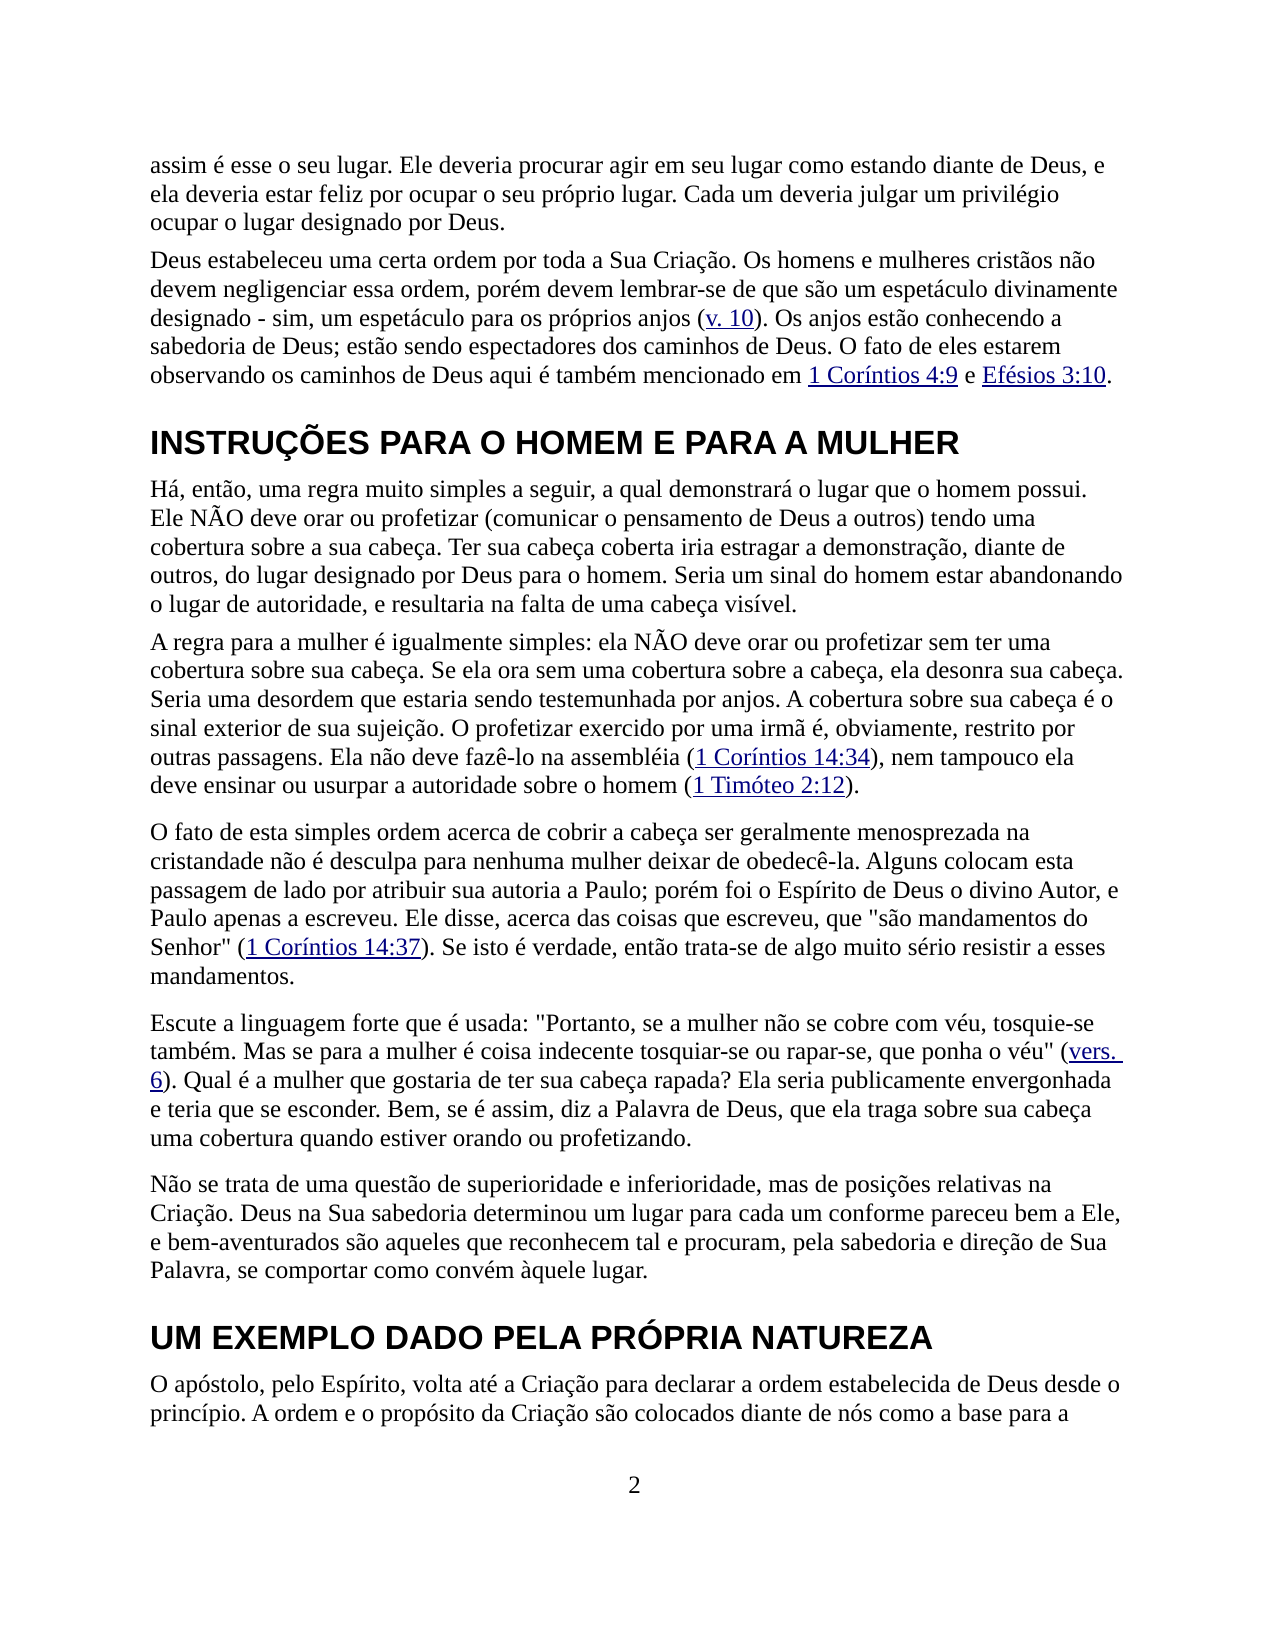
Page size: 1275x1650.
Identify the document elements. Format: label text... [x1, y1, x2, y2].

text Deus estabeleceu uma certa ordem por toda a Sua Criação. Os homens e mulheres cristãos não devem negligenciar essa ordem, porém devem lembrar-se de que são um espetáculo divinamente designado - sim, um espetáculo para os próprios anjos (v. 10). Os anjos estão conhecendo a sabedoria de Deus; estão sendo espectadores dos caminhos de Deus. O fato de eles estarem observando os caminhos de Deus aqui é também mencionado em 1 Coríntios 4:9 e Efésios 3:10. [150, 245, 1125, 389]
text O apóstolo, pelo Espírito, volta até a Criação para declarar a ordem estabelecida de Deus desde o princípio. A ordem e o propósito da Criação são colocados diante de nós como a base para a [150, 1369, 1125, 1427]
subtitle INSTRUÇÕES PARA O HOMEM E PARA A MULHER [150, 423, 1125, 462]
text Não se trata de uma questão de superioridade e inferioridade, mas de posições relativas na Criação. Deus na Sua sabedoria determinou um lugar para cada um conforme pareceu bem a Ele, e bem-aventurados são aqueles que reconhecem tal e procuram, pela sabedoria e direção de Sua Palavra, se comportar como convém àquele lugar. [150, 1169, 1125, 1284]
subtitle UM EXEMPLO DADO PELA PRÓPRIA NATUREZA [150, 1318, 1125, 1357]
text Há, então, uma regra muito simples a seguir, a qual demonstrará o lugar que o homem possui. Ele NÃO deve orar ou profetizar (comunicar o pensamento de Deus a outros) tendo uma cobertura sobre a sua cabeça. Ter sua cabeça coberta iria estragar a demonstração, diante de outros, do lugar designado por Deus para o homem. Seria um sinal do homem estar abandonando o lugar de autoridade, e resultaria na falta de uma cabeça visível. [150, 474, 1125, 618]
text Escute a linguagem forte que é usada: "Portanto, se a mulher não se cobre com véu, tosquie-se também. Mas se para a mulher é coisa indecente tosquiar-se ou rapar-se, que ponha o véu" (vers. 6). Qual é a mulher que gostaria de ter sua cabeça rapada? Ela seria publicamente envergonhada e teria que se esconder. Bem, se é assim, diz a Palavra de Deus, que ela traga sobre sua cabeça uma cobertura quando estiver orando ou profetizando. [150, 1008, 1125, 1151]
text assim é esse o seu lugar. Ele deveria procurar agir em seu lugar como estando diante de Deus, e ela deveria estar feliz por ocupar o seu próprio lugar. Cada um deveria julgar um privilégio ocupar o lugar designado por Deus. [150, 150, 1125, 236]
text A regra para a mulher é igualmente simples: ela NÃO deve orar ou profetizar sem ter uma cobertura sobre sua cabeça. Se ela ora sem uma cobertura sobre a cabeça, ela desonra sua cabeça. Seria uma desordem que estaria sendo testemunhada por anjos. A cobertura sobre sua cabeça é o sinal exterior de sua sujeição. O profetizar exercido por uma irmã é, obviamente, restrito por outras passagens. Ela não deve fazê-lo na assembléia (1 Coríntios 14:34), nem tampouco ela deve ensinar ou usurpar a autoridade sobre o homem (1 Timóteo 2:12). [150, 627, 1125, 799]
text O fato de esta simples ordem acerca de cobrir a cabeça ser geralmente menosprezada na cristandade não é desculpa para nenhuma mulher deixar de obedecê-la. Alguns colocam esta passagem de lado por atribuir sua autoria a Paulo; porém foi o Espírito de Deus o divino Autor, e Paulo apenas a escreveu. Ele disse, acerca das coisas que escreveu, que "são mandamentos do Senhor" (1 Coríntios 14:37). Se isto é verdade, então trata-se de algo muito sério resistir a esses mandamentos. [150, 817, 1125, 990]
